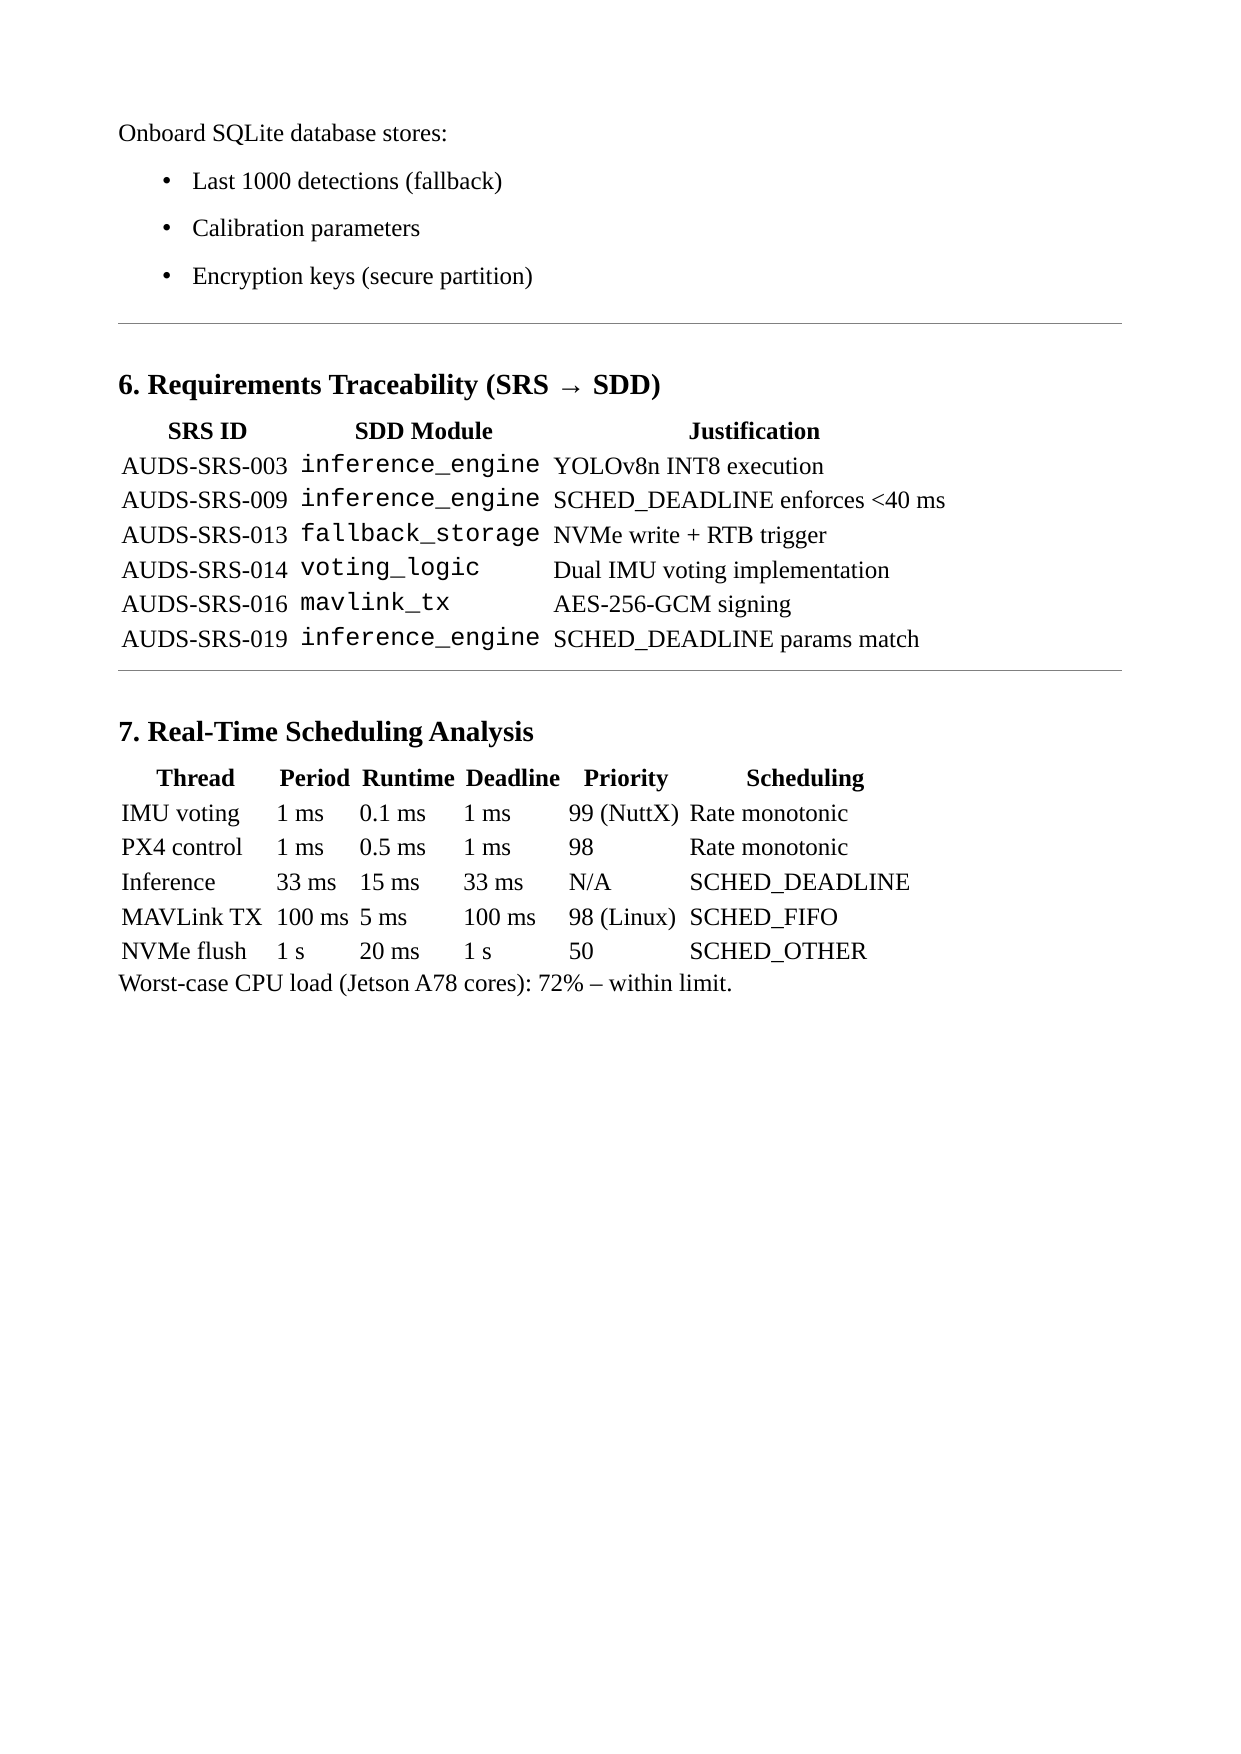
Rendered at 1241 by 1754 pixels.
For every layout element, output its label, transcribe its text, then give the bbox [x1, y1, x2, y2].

table_cell Inference [118, 864, 273, 899]
table_cell SCHED_DEADLINE params match [550, 621, 958, 656]
list Last 1000 detections (fallback) [162, 166, 1122, 194]
table_cell inference_engine [297, 483, 550, 517]
table_cell 1 ms [460, 830, 566, 864]
table_cell Rate monotonic [686, 830, 924, 864]
table_header Period [273, 760, 356, 795]
table_cell AES-256-GCM signing [550, 586, 958, 621]
table_cell 98 (Linux) [566, 899, 686, 933]
table_cell 50 [566, 933, 686, 968]
table_cell 1 s [460, 933, 566, 968]
table_cell SCHED_OTHER [686, 933, 924, 968]
table_cell 99 (NuttX) [566, 795, 686, 829]
table_header SDD Module [297, 414, 550, 448]
table_cell inference_engine [297, 448, 550, 483]
table_cell AUDS-SRS-003 [118, 448, 297, 483]
table_cell IMU voting [118, 795, 273, 829]
table_cell 0.5 ms [356, 830, 460, 864]
table_cell AUDS-SRS-019 [118, 621, 297, 656]
table_cell 0.1 ms [356, 795, 460, 829]
text Onboard SQLite database stores: [118, 118, 1122, 147]
table_cell 15 ms [356, 864, 460, 899]
table_header Thread [118, 760, 273, 795]
table_header Runtime [356, 760, 460, 795]
table_cell AUDS-SRS-016 [118, 586, 297, 621]
table_cell YOLOv8n INT8 execution [550, 448, 958, 483]
table_cell AUDS-SRS-014 [118, 552, 297, 586]
list Encryption keys (secure partition) [162, 261, 1122, 290]
table_cell fallback_storage [297, 517, 550, 552]
list Calibration parameters [162, 213, 1122, 242]
table_cell AUDS-SRS-009 [118, 483, 297, 517]
table_cell SCHED_FIFO [686, 899, 924, 933]
table_cell inference_engine [297, 621, 550, 656]
text Worst-case CPU load (Jetson A78 cores): 72% – within limit. [118, 968, 1122, 997]
table_cell NVMe write + RTB trigger [550, 517, 958, 552]
table_cell voting_logic [297, 552, 550, 586]
table_header Priority [566, 760, 686, 795]
table_cell 100 ms [460, 899, 566, 933]
table_cell NVMe flush [118, 933, 273, 968]
table_cell mavlink_tx [297, 586, 550, 621]
table_cell 20 ms [356, 933, 460, 968]
table_cell 1 ms [273, 830, 356, 864]
table_cell N/A [566, 864, 686, 899]
table_cell 1 ms [460, 795, 566, 829]
table_cell 33 ms [460, 864, 566, 899]
table_cell MAVLink TX [118, 899, 273, 933]
subtitle 7. Real-Time Scheduling Analysis [118, 714, 1122, 748]
table_header Scheduling [686, 760, 924, 795]
table_cell Rate monotonic [686, 795, 924, 829]
table_cell PX4 control [118, 830, 273, 864]
table_header Deadline [460, 760, 566, 795]
table_cell 5 ms [356, 899, 460, 933]
table_cell 33 ms [273, 864, 356, 899]
subtitle 6. Requirements Traceability (SRS → SDD) [118, 367, 1122, 401]
table_cell 100 ms [273, 899, 356, 933]
table_cell Dual IMU voting implementation [550, 552, 958, 586]
table_cell SCHED_DEADLINE [686, 864, 924, 899]
table_cell 98 [566, 830, 686, 864]
table_header SRS ID [118, 414, 297, 448]
table_cell 1 ms [273, 795, 356, 829]
table_header Justification [550, 414, 958, 448]
table_cell 1 s [273, 933, 356, 968]
table_cell SCHED_DEADLINE enforces <40 ms [550, 483, 958, 517]
table_cell AUDS-SRS-013 [118, 517, 297, 552]
